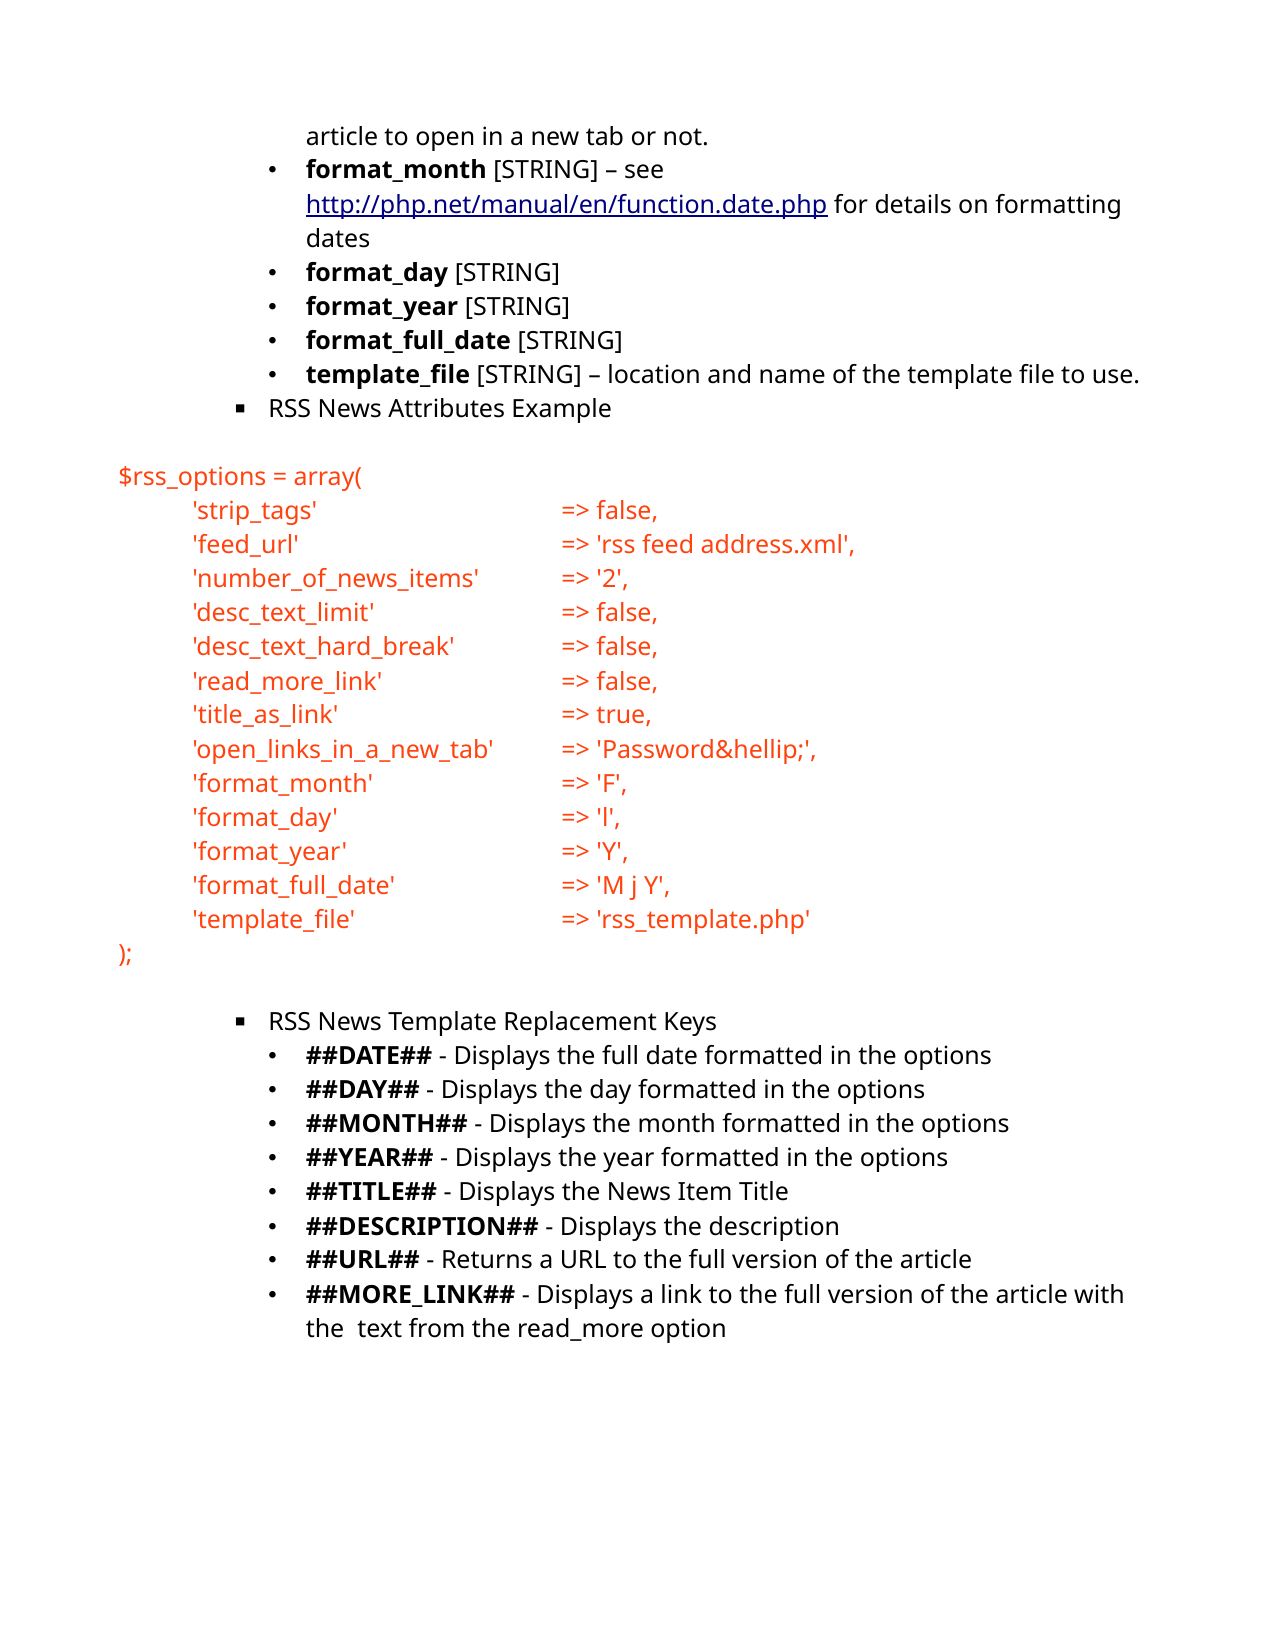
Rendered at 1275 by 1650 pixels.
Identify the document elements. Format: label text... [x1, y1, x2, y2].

text $rss_options = array( 'strip_tags' => false, 'feed_url' => 'rss feed address.xml', 'number_of_news_items' => '2', 'desc_text_limit' => false, 'desc_text_hard_break' => false, 'read_more_link' => false, 'title_as_link' => true, 'open_links_in_a_new_tab' => 'Password&hellip;', 'format_month' => 'F', 'format_day' => 'l', 'format_year' => 'Y', 'format_full_date' => 'M j Y', 'template_file' => 'rss_template.php' ); [118, 459, 1157, 970]
list ##TITLE## - Displays the News Item Title [268, 1174, 1157, 1208]
list ##YEAR## - Displays the year formatted in the options [268, 1140, 1157, 1174]
list ##URL## - Returns a URL to the full version of the article [268, 1242, 1157, 1276]
list format_full_date [STRING] [268, 322, 1157, 357]
list RSS News Attributes Example [231, 391, 1157, 425]
list ##DESCRIPTION## - Displays the description [268, 1208, 1157, 1242]
list format_day [STRING] [268, 254, 1157, 288]
list format_month [STRING] – see http://php.net/manual/en/function.date.php for details on formatting dates [268, 152, 1157, 254]
list ##MORE_LINK## - Displays a link to the full version of the article with the text from the read_more option [268, 1276, 1157, 1344]
list article to open in a new tab or not. [268, 118, 1157, 152]
list ##DATE## - Displays the full date formatted in the options [268, 1038, 1157, 1072]
list ##MONTH## - Displays the month formatted in the options [268, 1106, 1157, 1140]
list ##DAY## - Displays the day formatted in the options [268, 1072, 1157, 1106]
list RSS News Template Replacement Keys [231, 1004, 1157, 1038]
list format_year [STRING] [268, 288, 1157, 322]
list template_file [STRING] – location and name of the template file to use. [268, 357, 1157, 391]
